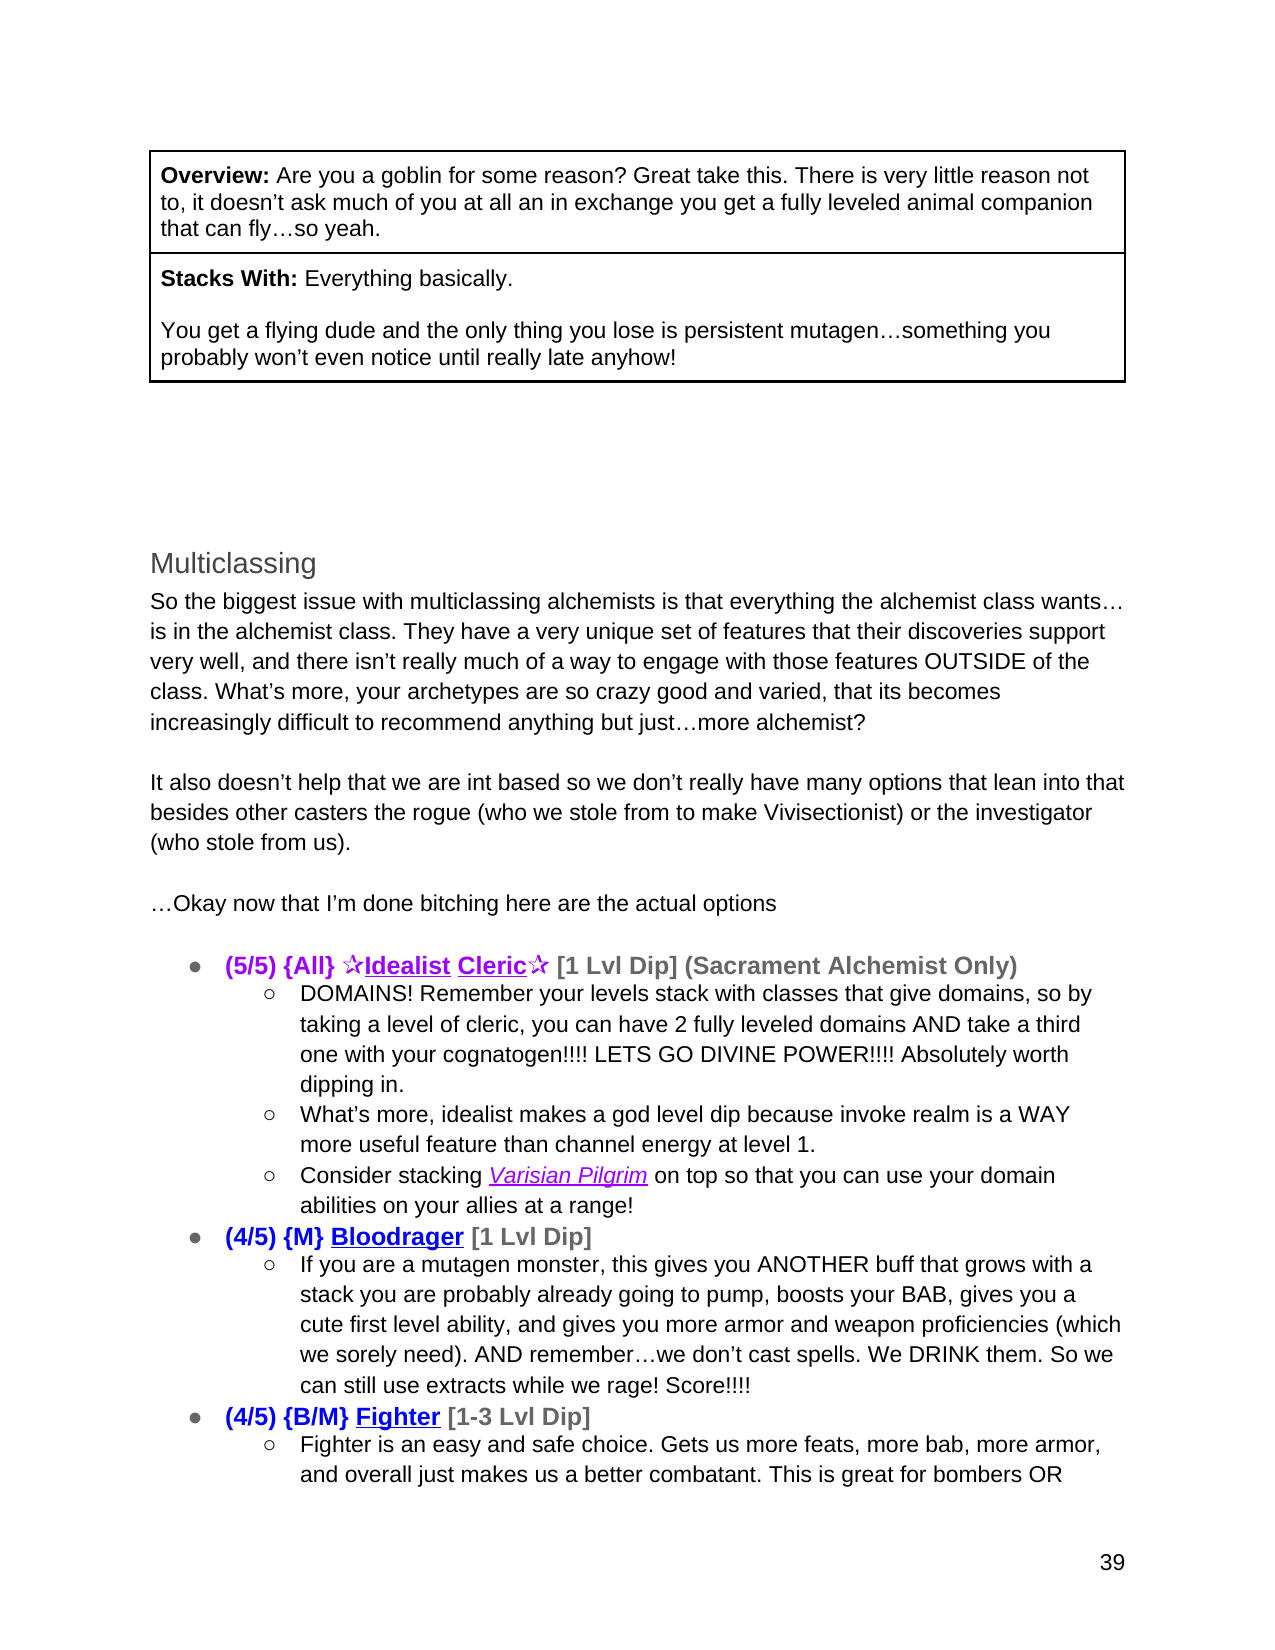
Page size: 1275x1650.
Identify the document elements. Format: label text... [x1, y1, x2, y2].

subtitle (5/5) {All} ✰Idealist Cleric✰ [1 Lvl Dip] (Sacrament Alchemist Only) [187, 949, 1125, 980]
table_cell Overview: Are you a goblin for some reason? Great take this. There is very little reason not to, it doesn’t ask much of you at all an in exchange you get a fully leveled animal companion that can fly…so yeah. [151, 152, 1124, 252]
text It also doesn’t help that we are int based so we don’t really have many options that lean into that besides other casters the rogue (who we stole from to make Vivisectionist) or the investigator (who stole from us). …Okay now that I’m done bitching here are the actual options [150, 769, 1125, 916]
list What’s more, idealist makes a god level dip because invoke realm is a WAY more useful feature than channel energy at level 1. [262, 1101, 1125, 1158]
subtitle (4/5) {B/M} Fighter [1-3 Lvl Dip] [187, 1402, 1125, 1431]
text So the biggest issue with multiclassing alchemists is that everything the alchemist class wants…is in the alchemist class. They have a very unique set of features that their discoveries support very well, and there isn’t really much of a way to engage with those features OUTSIDE of the class. What’s more, your archetypes are so crazy good and varied, that its becomes increasingly difficult to recommend anything but just…more alchemist? [150, 588, 1125, 735]
list Fighter is an easy and safe choice. Gets us more feats, more bab, more armor, and overall just makes us a better combatant. This is great for bombers OR [262, 1431, 1125, 1487]
list Consider stacking Varisian Pilgrim on top so that you can use your domain abilities on your allies at a range! [262, 1162, 1125, 1218]
list If you are a mutagen monster, this gives you ANOTHER buff that grows with a stack you are probably already going to pump, boosts your BAB, gives you a cute first level ability, and gives you more armor and weapon proficiencies (which we sorely need). AND remember…we don’t cast spells. We DRINK them. So we can still use extracts while we rage! Score!!!! [262, 1251, 1125, 1398]
table_cell Stacks With: Everything basically. You get a flying dude and the only thing you lose is persistent mutagen…something you probably won’t even notice until really late anyhow! [151, 254, 1124, 380]
subtitle Multiclassing [150, 546, 1125, 579]
subtitle (4/5) {M} Bloodrager [1 Lvl Dip] [187, 1222, 1125, 1251]
list DOMAINS! Remember your levels stack with classes that give domains, so by taking a level of cleric, you can have 2 fully leveled domains AND take a third one with your cognatogen!!!! LETS GO DIVINE POWER!!!! Absolutely worth dipping in. [262, 980, 1125, 1097]
